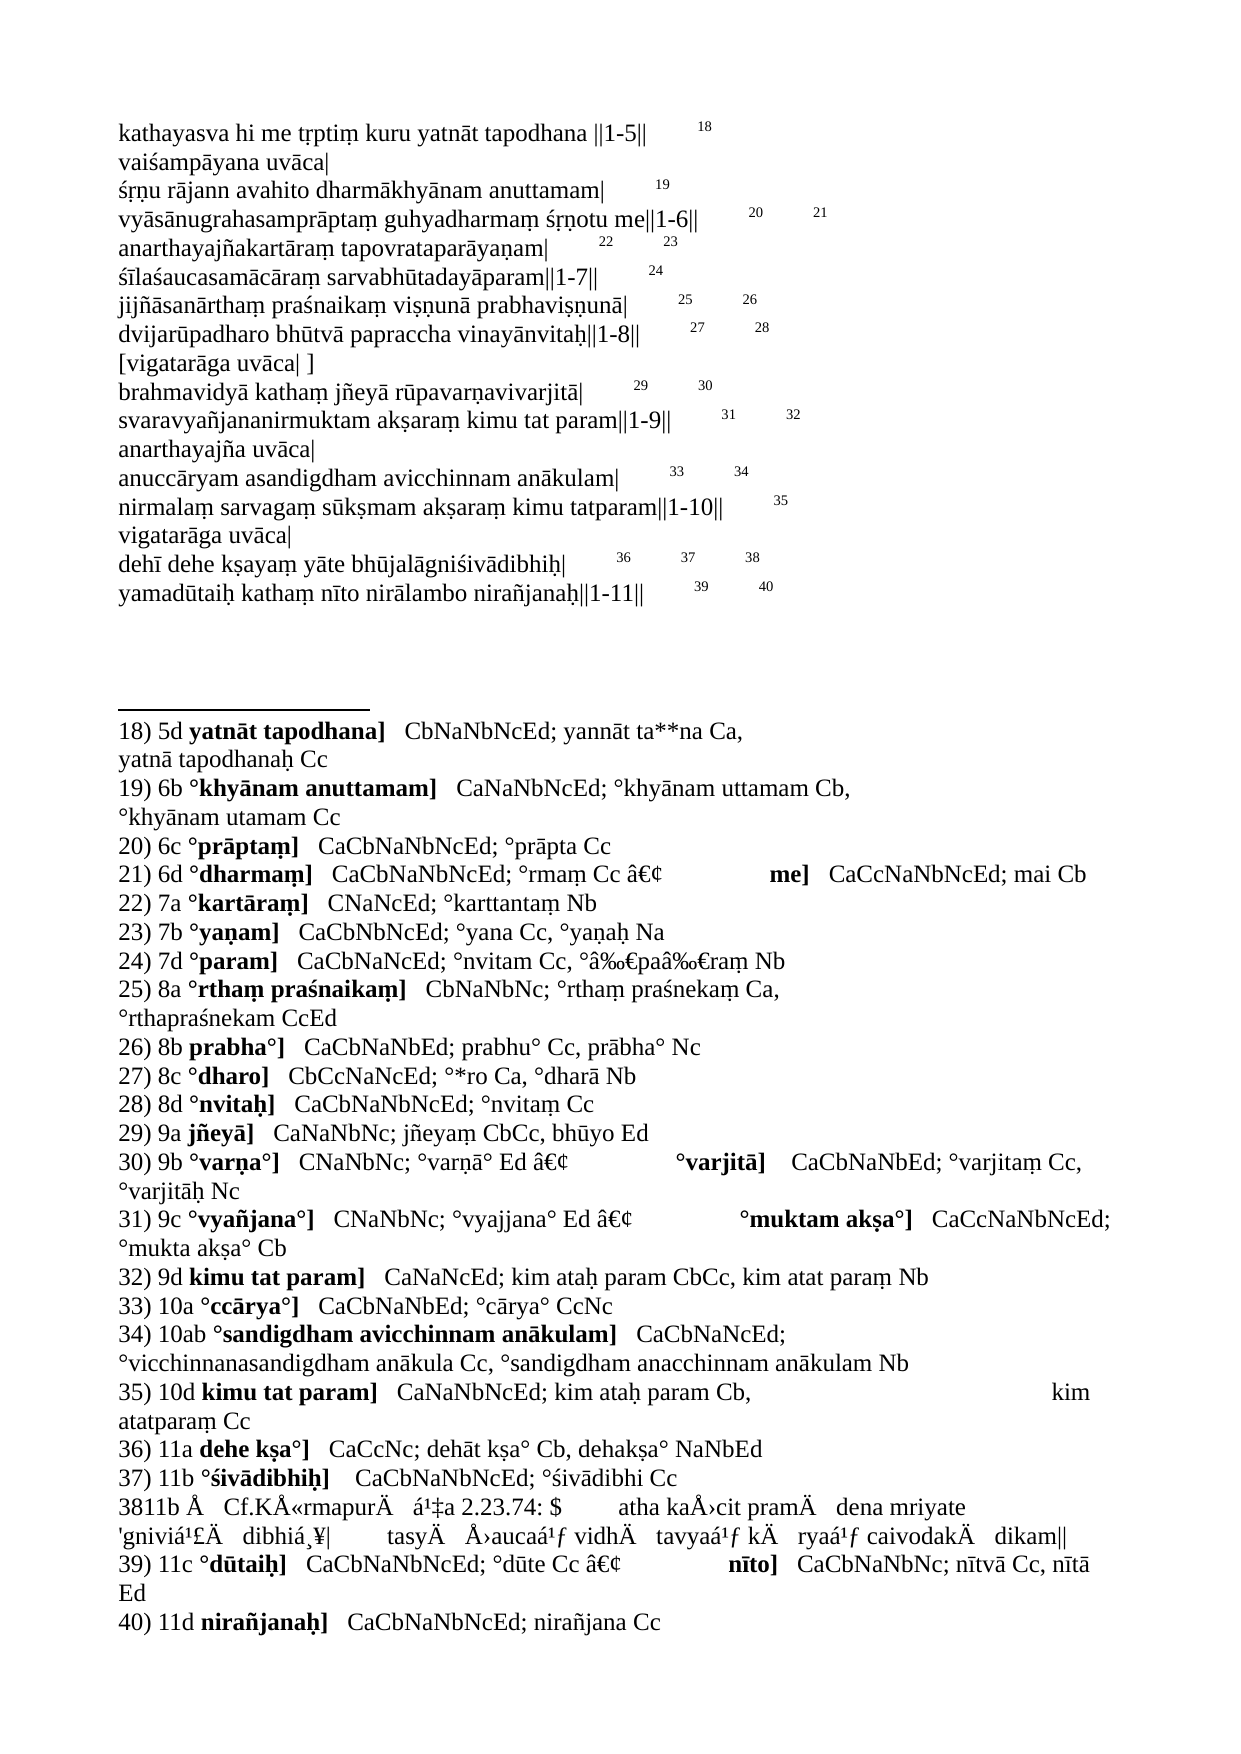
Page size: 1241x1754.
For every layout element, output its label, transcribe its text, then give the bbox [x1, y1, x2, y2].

text ) 11a dehe kṣa°] CaCcNc; dehāt kṣa° Cb, dehakṣa° NaNbEd [118, 1434, 1122, 1463]
text dvijarūpadharo bhūtvā papraccha vinayānvitaḥ||1-8|| [118, 319, 1122, 348]
text ) 6b °khyānam anuttamam] CaNaNbNcEd; °khyānam uttamam Cb, °khyānam utamam Cc [118, 773, 1122, 831]
text anarthayajñakartāraṃ tapovrataparāyaṇam| [118, 233, 1122, 262]
text ) 10d kimu tat param] CaNaNbNcEd; kim ataḥ param Cb, kim atatparaṃ Cc [118, 1377, 1122, 1434]
text ) 8c °dharo] CbCcNaNcEd; °*ro Ca, °dharā Nb [118, 1061, 1122, 1089]
text śṛṇu rājann avahito dharmākhyānam anuttamam| [118, 176, 1122, 204]
text ) 11b °śivādibhiḥ] CaCbNaNbNcEd; °śivādibhi Cc [118, 1463, 1122, 1492]
text ) 7d °param] CaCbNaNcEd; °nvitam Cc, °â‰€paâ‰€raṃ Nb [118, 946, 1122, 974]
text ) 9a jñeyā] CaNaNbNc; jñeyaṃ CbCc, bhūyo Ed [118, 1118, 1122, 1147]
text ) 9b °varṇa°] CNaNbNc; °varṇā° Ed â€¢ °varjitā] CaCbNaNbEd; °varjitaṃ Cc, °varjitāḥ Nc [118, 1147, 1122, 1204]
text brahmavidyā kathaṃ jñeyā rūpavarṇavivarjitā| [118, 377, 1122, 406]
text anuccāryam asandigdham avicchinnam anākulam| [118, 463, 1122, 492]
text jijñāsanārthaṃ praśnaikaṃ viṣṇunā prabhaviṣṇunā| [118, 291, 1122, 319]
text vigatarāga uvāca| [118, 521, 1122, 549]
text yamadūtaiḥ kathaṃ nīto nirālambo nirañjanaḥ||1-11|| [118, 578, 1122, 607]
text ) 10ab °sandigdham avicchinnam anākulam] CaCbNaNcEd; °vicchinnanasandigdham anākula Cc, °sandigdham anacchinnam anākulam Nb [118, 1319, 1122, 1377]
text ) 6d °dharmaṃ] CaCbNaNbNcEd; °rmaṃ Cc â€¢ me] CaCcNaNbNcEd; mai Cb [118, 859, 1122, 888]
text dehī dehe kṣayaṃ yāte bhūjalāgniśivādibhiḥ| [118, 549, 1122, 578]
text [vigatarāga uvāca| ] [118, 348, 1122, 377]
text nirmalaṃ sarvagaṃ sūkṣmam akṣaraṃ kimu tatparam||1-10|| [118, 492, 1122, 521]
text ) 9d kimu tat param] CaNaNcEd; kim ataḥ param CbCc, kim atat paraṃ Nb [118, 1262, 1122, 1291]
text 11b ÅCf.KÅ«rmapurÄá¹‡a 2.23.74: $ atha kaÅ›cit pramÄdena mriyate 'gniviá¹£Ädibhiá¸¥| tasyÄÅ›aucaá¹ƒ vidhÄtavyaá¹ƒ kÄryaá¹ƒ caivodakÄdikam|| [118, 1492, 1122, 1549]
text ) 8b prabha°] CaCbNaNbEd; prabhu° Cc, prābha° Nc [118, 1032, 1122, 1061]
text svaravyañjananirmuktam akṣaraṃ kimu tat param||1-9|| [118, 406, 1122, 434]
text ) 11d nirañjanaḥ] CaCbNaNbNcEd; nirañjana Cc [118, 1607, 1122, 1636]
text śīlaśaucasamācāraṃ sarvabhūtadayāparam||1-7|| [118, 262, 1122, 291]
text vyāsānugrahasamprāptaṃ guhyadharmaṃ śṛṇotu me||1-6|| [118, 204, 1122, 233]
text ) 10a °ccārya°] CaCbNaNbEd; °cārya° CcNc [118, 1291, 1122, 1319]
text anarthayajña uvāca| [118, 434, 1122, 463]
text kathayasva hi me tṛptiṃ kuru yatnāt tapodhana ||1-5|| [118, 118, 1122, 147]
text ) 11c °dūtaiḥ] CaCbNaNbNcEd; °dūte Cc â€¢ nīto] CaCbNaNbNc; nītvā Cc, nītā Ed [118, 1549, 1122, 1607]
text ) 8a °rthaṃ praśnaikaṃ] CbNaNbNc; °rthaṃ praśnekaṃ Ca, °rthapraśnekam CcEd [118, 974, 1122, 1032]
text ) 8d °nvitaḥ] CaCbNaNbNcEd; °nvitaṃ Cc [118, 1089, 1122, 1118]
text ) 6c °prāptaṃ] CaCbNaNbNcEd; °prāpta Cc [118, 831, 1122, 859]
text vaiśampāyana uvāca| [118, 147, 1122, 176]
text ) 5d yatnāt tapodhana] CbNaNbNcEd; yannāt ta**na Ca, yatnā tapodhanaḥ Cc [118, 716, 1122, 773]
text ) 9c °vyañjana°] CNaNbNc; °vyajjana° Ed â€¢ °muktam akṣa°] CaCcNaNbNcEd; °mukta akṣa° Cb [118, 1204, 1122, 1262]
text ) 7b °yaṇam] CaCbNbNcEd; °yana Cc, °yaṇaḥ Na [118, 917, 1122, 946]
text ) 7a °kartāraṃ] CNaNcEd; °karttantaṃ Nb [118, 888, 1122, 917]
